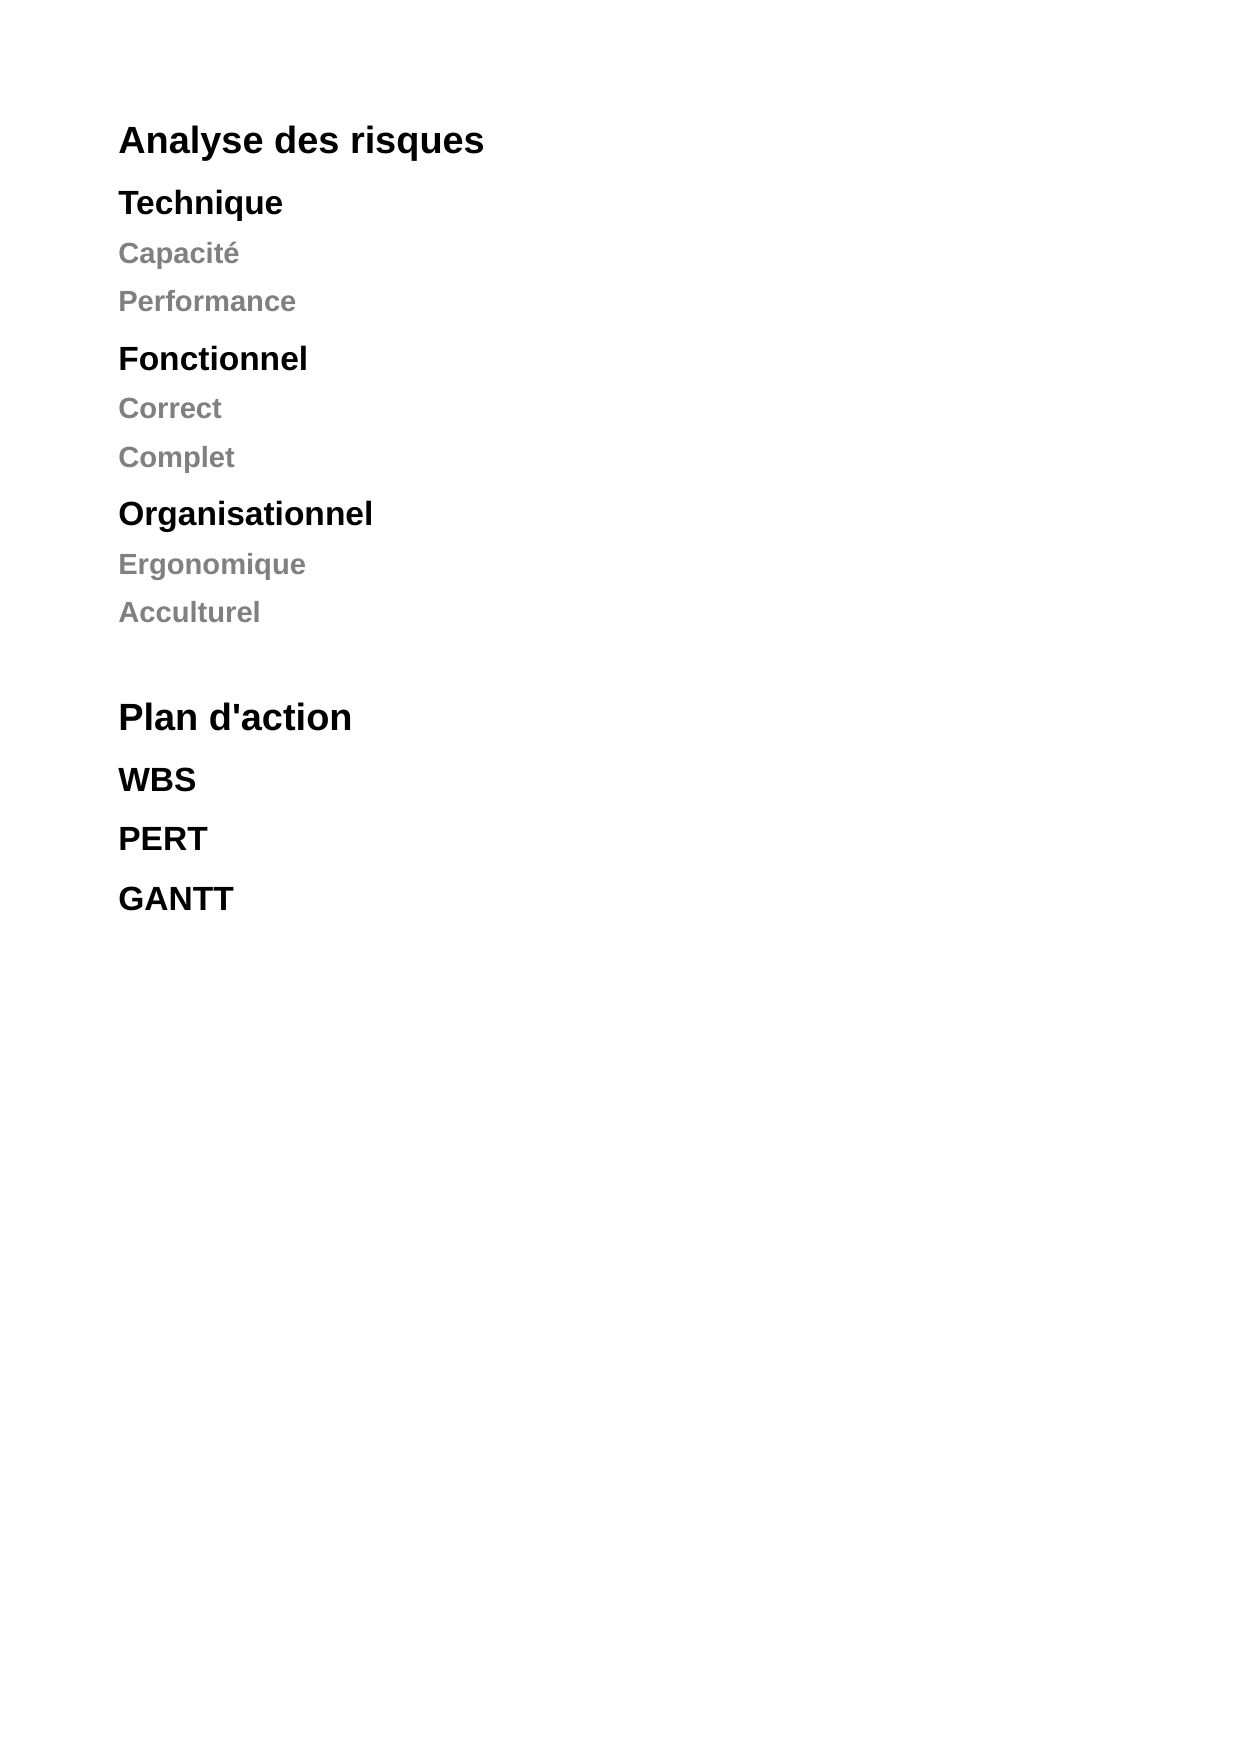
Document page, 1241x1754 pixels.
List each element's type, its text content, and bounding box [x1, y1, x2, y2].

subtitle PERT [118, 819, 1122, 858]
subtitle Performance [118, 284, 1122, 317]
subtitle Complet [118, 440, 1122, 473]
subtitle Analyse des risques [118, 118, 1122, 162]
subtitle Acculturel [118, 595, 1122, 629]
subtitle Organisationnel [118, 494, 1122, 533]
subtitle Technique [118, 183, 1122, 221]
subtitle Capacité [118, 236, 1122, 269]
subtitle Ergonomique [118, 547, 1122, 581]
subtitle GANTT [118, 879, 1122, 917]
subtitle Plan d'action [118, 695, 1122, 739]
subtitle WBS [118, 760, 1122, 798]
subtitle Fonctionnel [118, 338, 1122, 377]
subtitle Correct [118, 392, 1122, 425]
